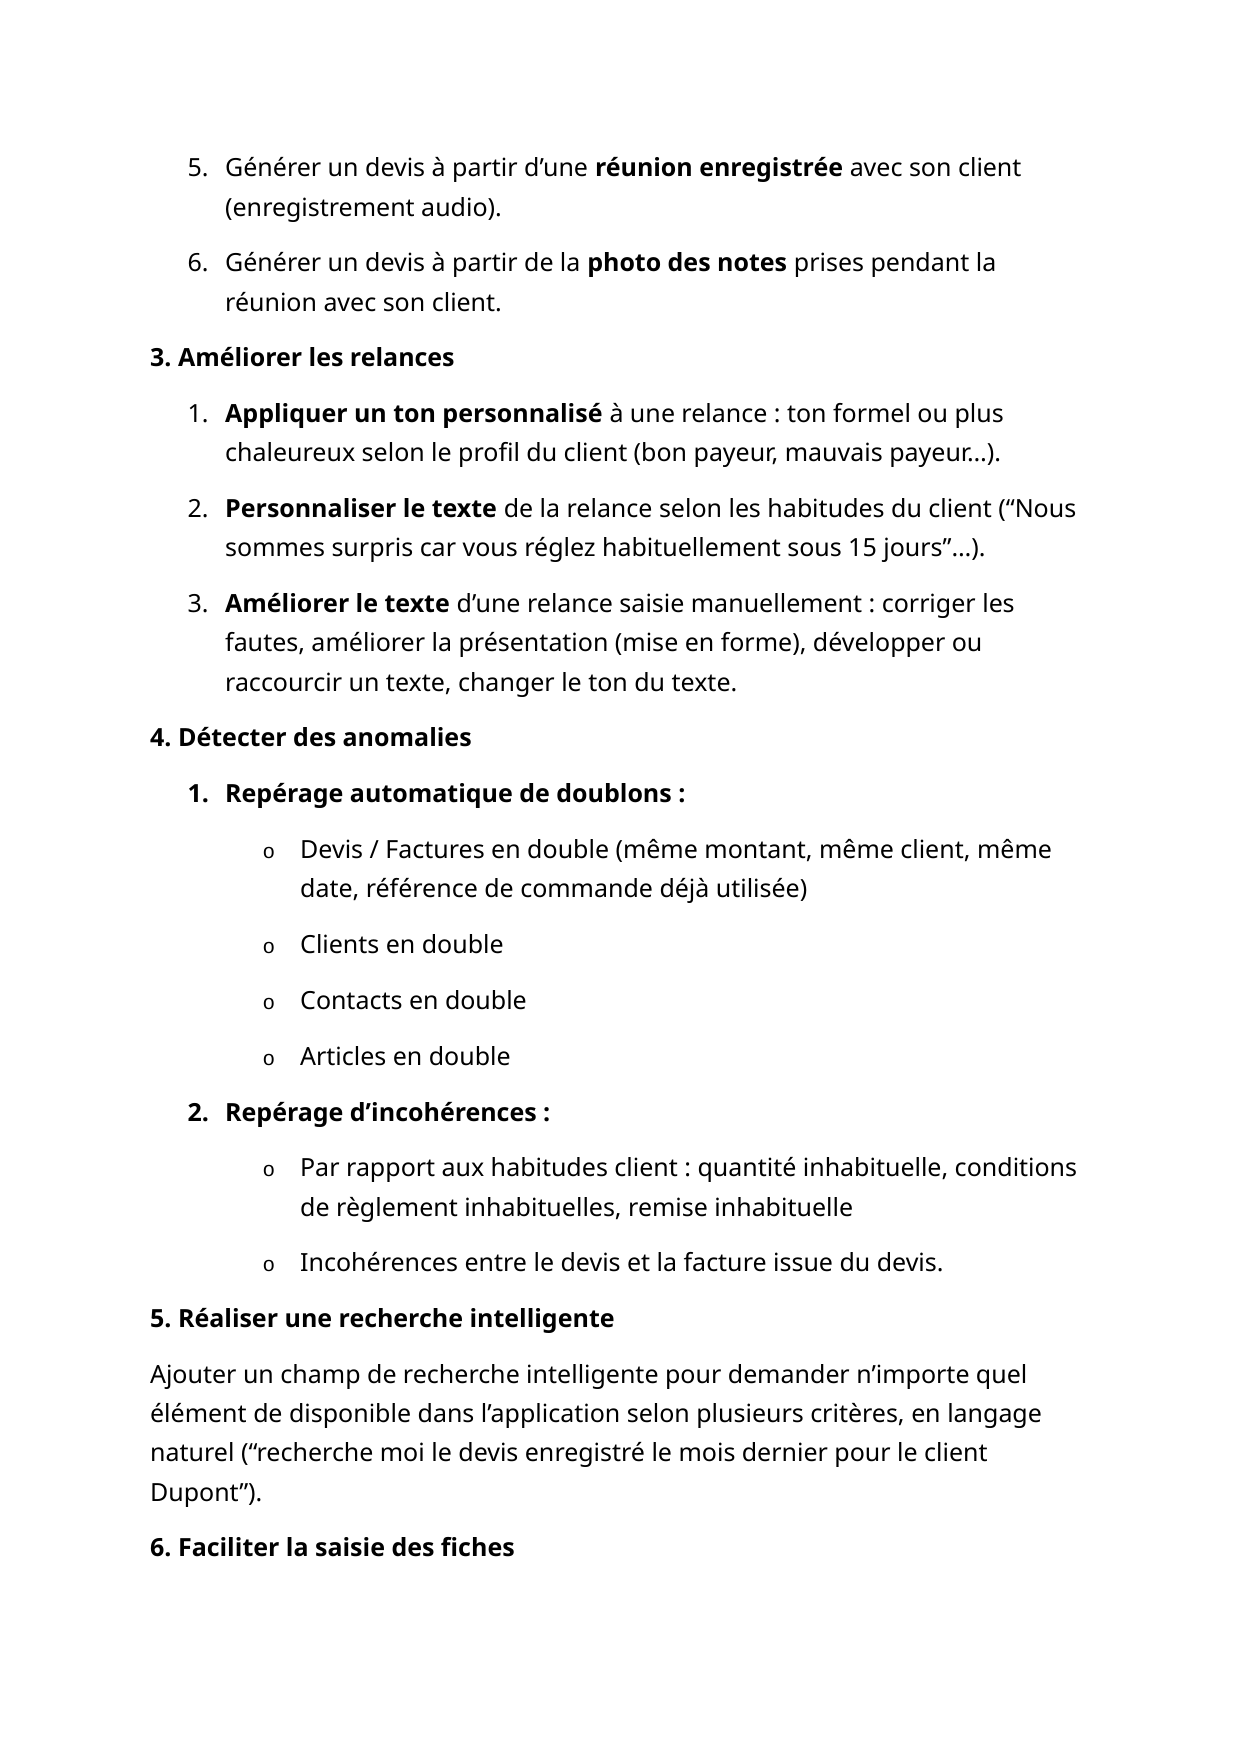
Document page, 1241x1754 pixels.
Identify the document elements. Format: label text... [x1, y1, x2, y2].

list Repérage d’incohérences : [187, 1094, 1090, 1128]
list Incohérences entre le devis et la facture issue du devis. [262, 1245, 1090, 1279]
list Clients en double [262, 927, 1090, 961]
list Améliorer le texte d’une relance saisie manuellement : corriger les fautes, améliorer la présentation (mise en forme), développer ou raccourcir un texte, changer le ton du texte. [187, 586, 1090, 698]
text 6. Faciliter la saisie des fiches [150, 1530, 1090, 1564]
list Personnaliser le texte de la relance selon les habitudes du client (“Nous sommes surpris car vous réglez habituellement sous 15 jours”…). [187, 491, 1090, 564]
text 5. Réaliser une recherche intelligente [150, 1301, 1090, 1335]
list Devis / Factures en double (même montant, même client, même date, référence de commande déjà utilisée) [262, 832, 1090, 905]
list Articles en double [262, 1038, 1090, 1072]
text 4. Détecter des anomalies [150, 720, 1090, 754]
list Par rapport aux habitudes client : quantité inhabituelle, conditions de règlement inhabituelles, remise inhabituelle [262, 1150, 1090, 1223]
list Appliquer un ton personnalisé à une relance : ton formel ou plus chaleureux selon le profil du client (bon payeur, mauvais payeur…). [187, 396, 1090, 469]
text Ajouter un champ de recherche intelligente pour demander n’importe quel élément de disponible dans l’application selon plusieurs critères, en langage naturel (“recherche moi le devis enregistré le mois dernier pour le client Dupont”). [150, 1357, 1090, 1508]
list Repérage automatique de doublons : [187, 776, 1090, 810]
list Contacts en double [262, 982, 1090, 1017]
list Générer un devis à partir d’une réunion enregistrée avec son client (enregistrement audio). [187, 150, 1090, 223]
list Générer un devis à partir de la photo des notes prises pendant la réunion avec son client. [187, 245, 1090, 318]
text 3. Améliorer les relances [150, 340, 1090, 374]
